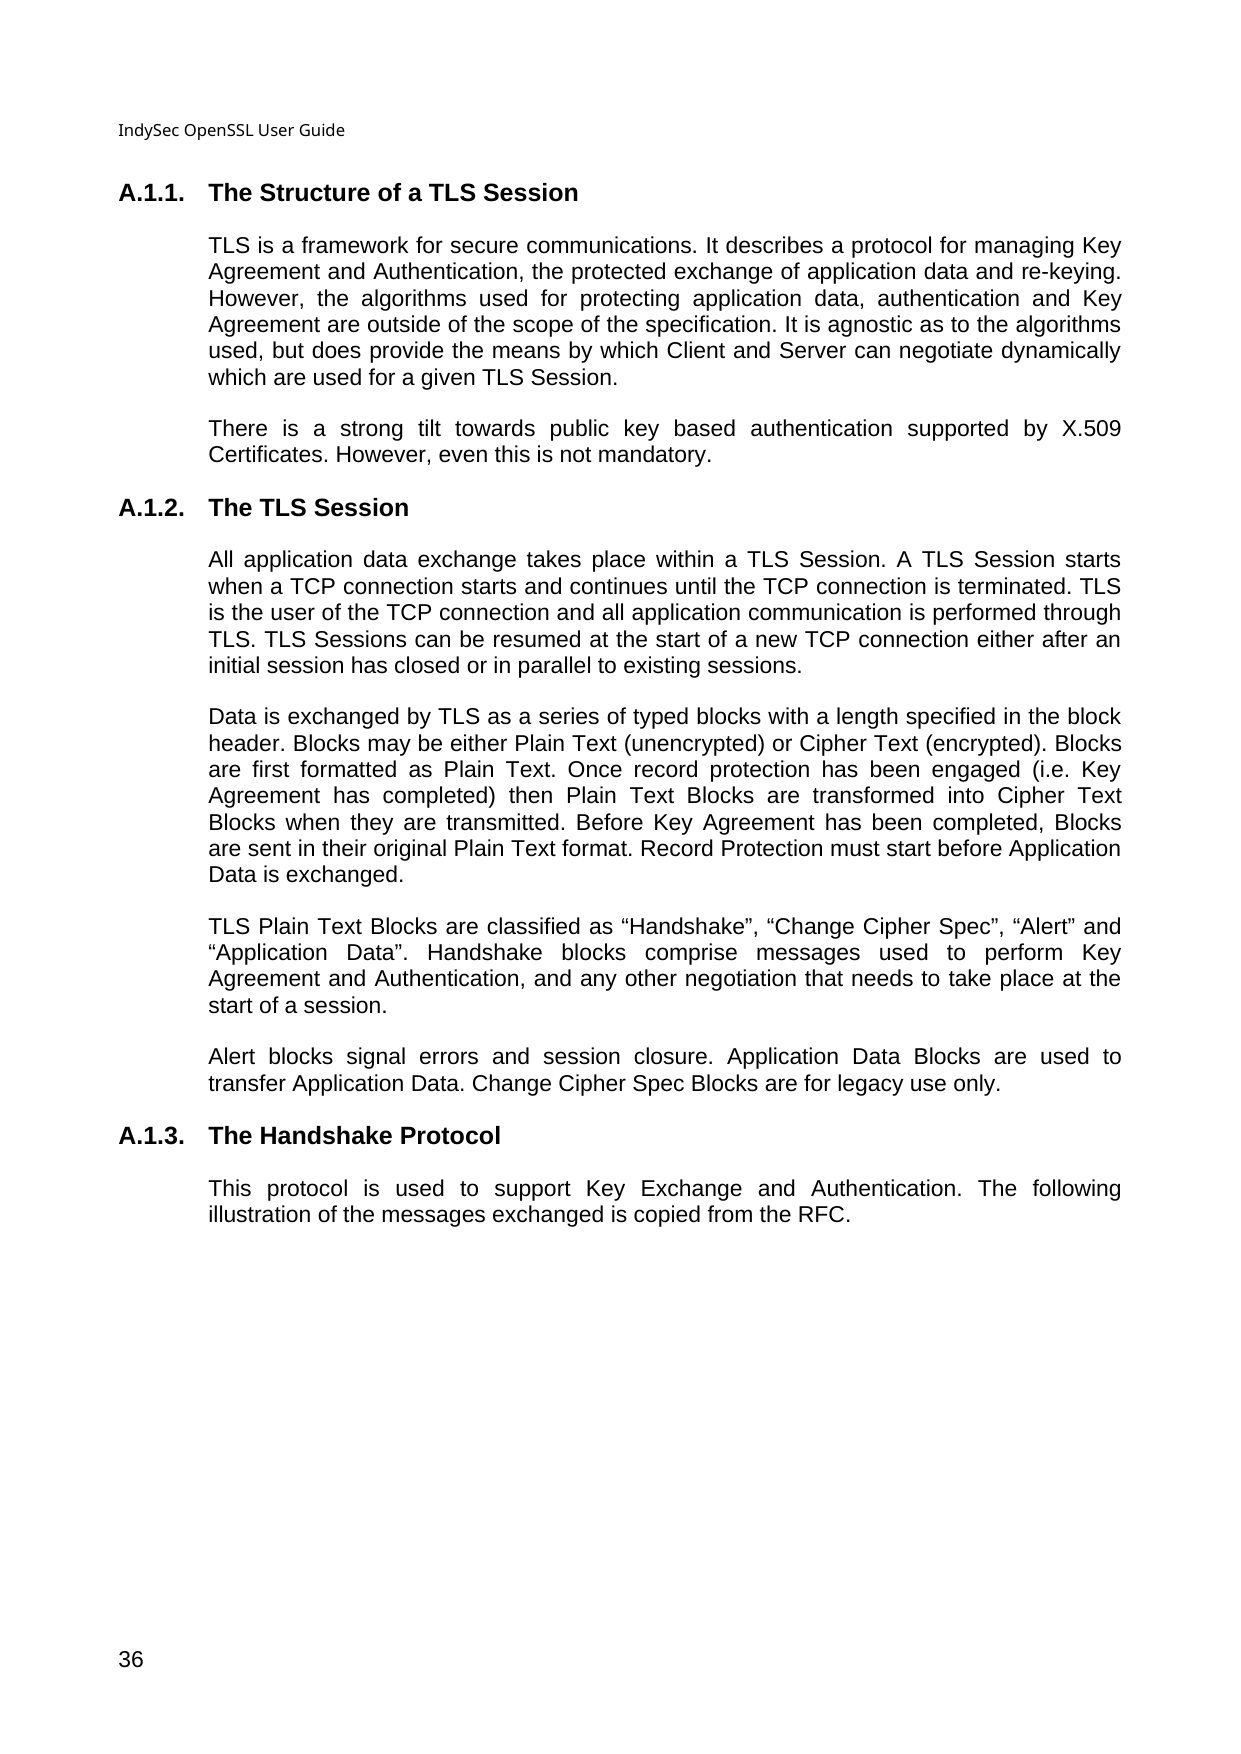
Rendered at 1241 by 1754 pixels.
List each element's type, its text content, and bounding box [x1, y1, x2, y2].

text Alert blocks signal errors and session closure. Application Data Blocks are used to transfer Application Data. Change Cipher Spec Blocks are for legacy use only. [208, 1043, 1122, 1096]
subtitle The TLS Session [118, 493, 1122, 521]
text This protocol is used to support Key Exchange and Authentication. The following illustration of the messages exchanged is copied from the RFC. [208, 1174, 1122, 1227]
subtitle The Structure of a TLS Session [118, 178, 1122, 207]
text TLS is a framework for secure communications. It describes a protocol for managing Key Agreement and Authentication, the protected exchange of application data and re-keying. However, the algorithms used for protecting application data, authentication and Key Agreement are outside of the scope of the specification. It is agnostic as to the algorithms used, but does provide the means by which Client and Server can negotiate dynamically which are used for a given TLS Session. [208, 232, 1122, 390]
text TLS Plain Text Blocks are classified as “Handshake”, “Change Cipher Spec”, “Alert” and “Application Data”. Handshake blocks comprise messages used to perform Key Agreement and Authentication, and any other negotiation that needs to take place at the start of a session. [208, 913, 1122, 1018]
text All application data exchange takes place within a TLS Session. A TLS Session starts when a TCP connection starts and continues until the TCP connection is terminated. TLS is the user of the TCP connection and all application communication is performed through TLS. TLS Sessions can be resumed at the start of a new TCP connection either after an initial session has closed or in parallel to existing sessions. [208, 546, 1122, 678]
text There is a strong tilt towards public key based authentication supported by X.509 Certificates. However, even this is not mandatory. [208, 415, 1122, 468]
text Data is exchanged by TLS as a series of typed blocks with a length specified in the block header. Blocks may be either Plain Text (unencrypted) or Cipher Text (encrypted). Blocks are first formatted as Plain Text. Once record protection has been engaged (i.e. Key Agreement has completed) then Plain Text Blocks are transformed into Cipher Text Blocks when they are transmitted. Before Key Agreement has been completed, Blocks are sent in their original Plain Text format. Record Protection must start before Application Data is exchanged. [208, 703, 1122, 888]
subtitle The Handshake Protocol [118, 1121, 1122, 1149]
